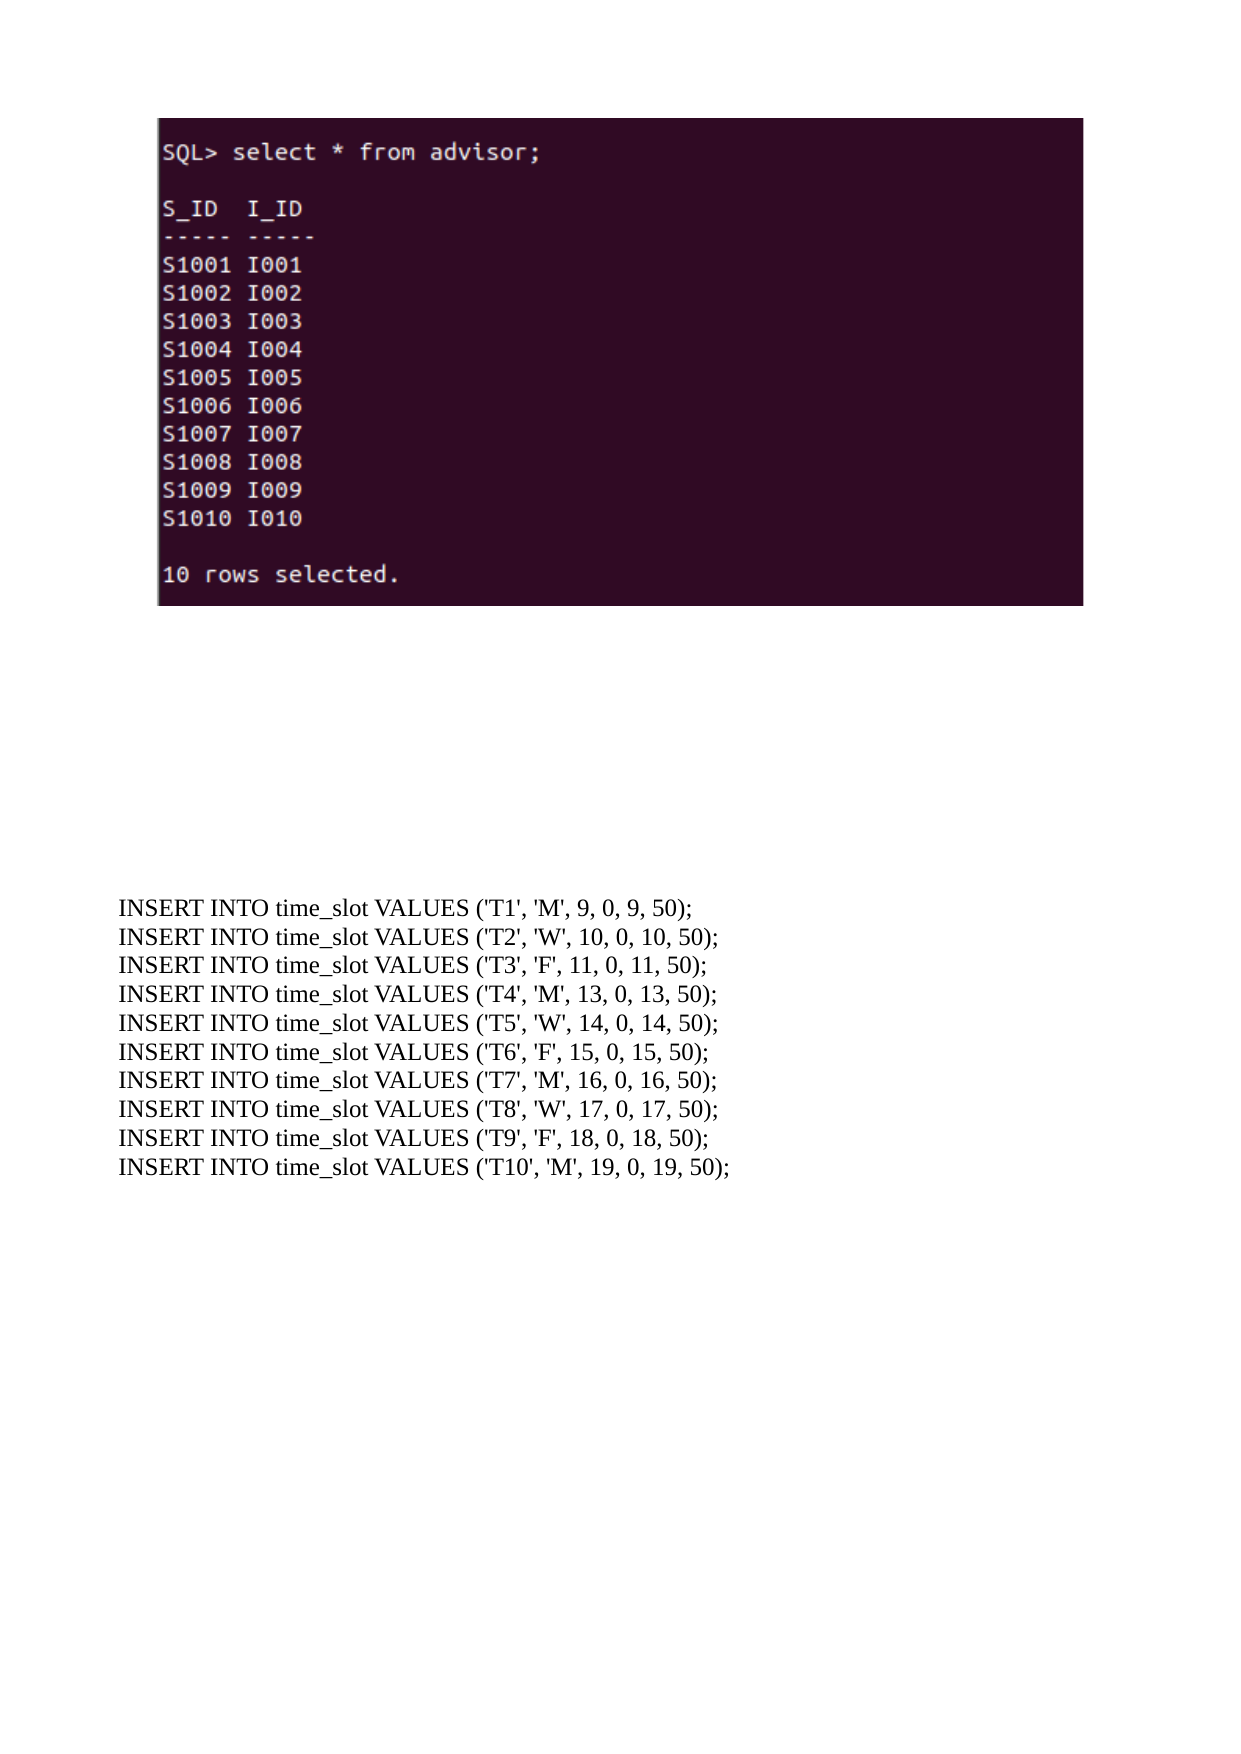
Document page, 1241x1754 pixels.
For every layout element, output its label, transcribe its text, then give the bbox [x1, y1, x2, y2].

text INSERT INTO time_slot VALUES ('T2', 'W', 10, 0, 10, 50); [118, 922, 1122, 951]
text INSERT INTO time_slot VALUES ('T9', 'F', 18, 0, 18, 50); [118, 1123, 1122, 1152]
text INSERT INTO time_slot VALUES ('T5', 'W', 14, 0, 14, 50); [118, 1008, 1122, 1037]
text INSERT INTO time_slot VALUES ('T10', 'M', 19, 0, 19, 50); [118, 1152, 1122, 1181]
text INSERT INTO time_slot VALUES ('T6', 'F', 15, 0, 15, 50); [118, 1037, 1122, 1066]
picture [156, 118, 1084, 606]
text INSERT INTO time_slot VALUES ('T1', 'M', 9, 0, 9, 50); [118, 893, 1122, 922]
text INSERT INTO time_slot VALUES ('T8', 'W', 17, 0, 17, 50); [118, 1094, 1122, 1123]
text INSERT INTO time_slot VALUES ('T7', 'M', 16, 0, 16, 50); [118, 1066, 1122, 1094]
text INSERT INTO time_slot VALUES ('T3', 'F', 11, 0, 11, 50); [118, 951, 1122, 979]
text INSERT INTO time_slot VALUES ('T4', 'M', 13, 0, 13, 50); [118, 979, 1122, 1008]
